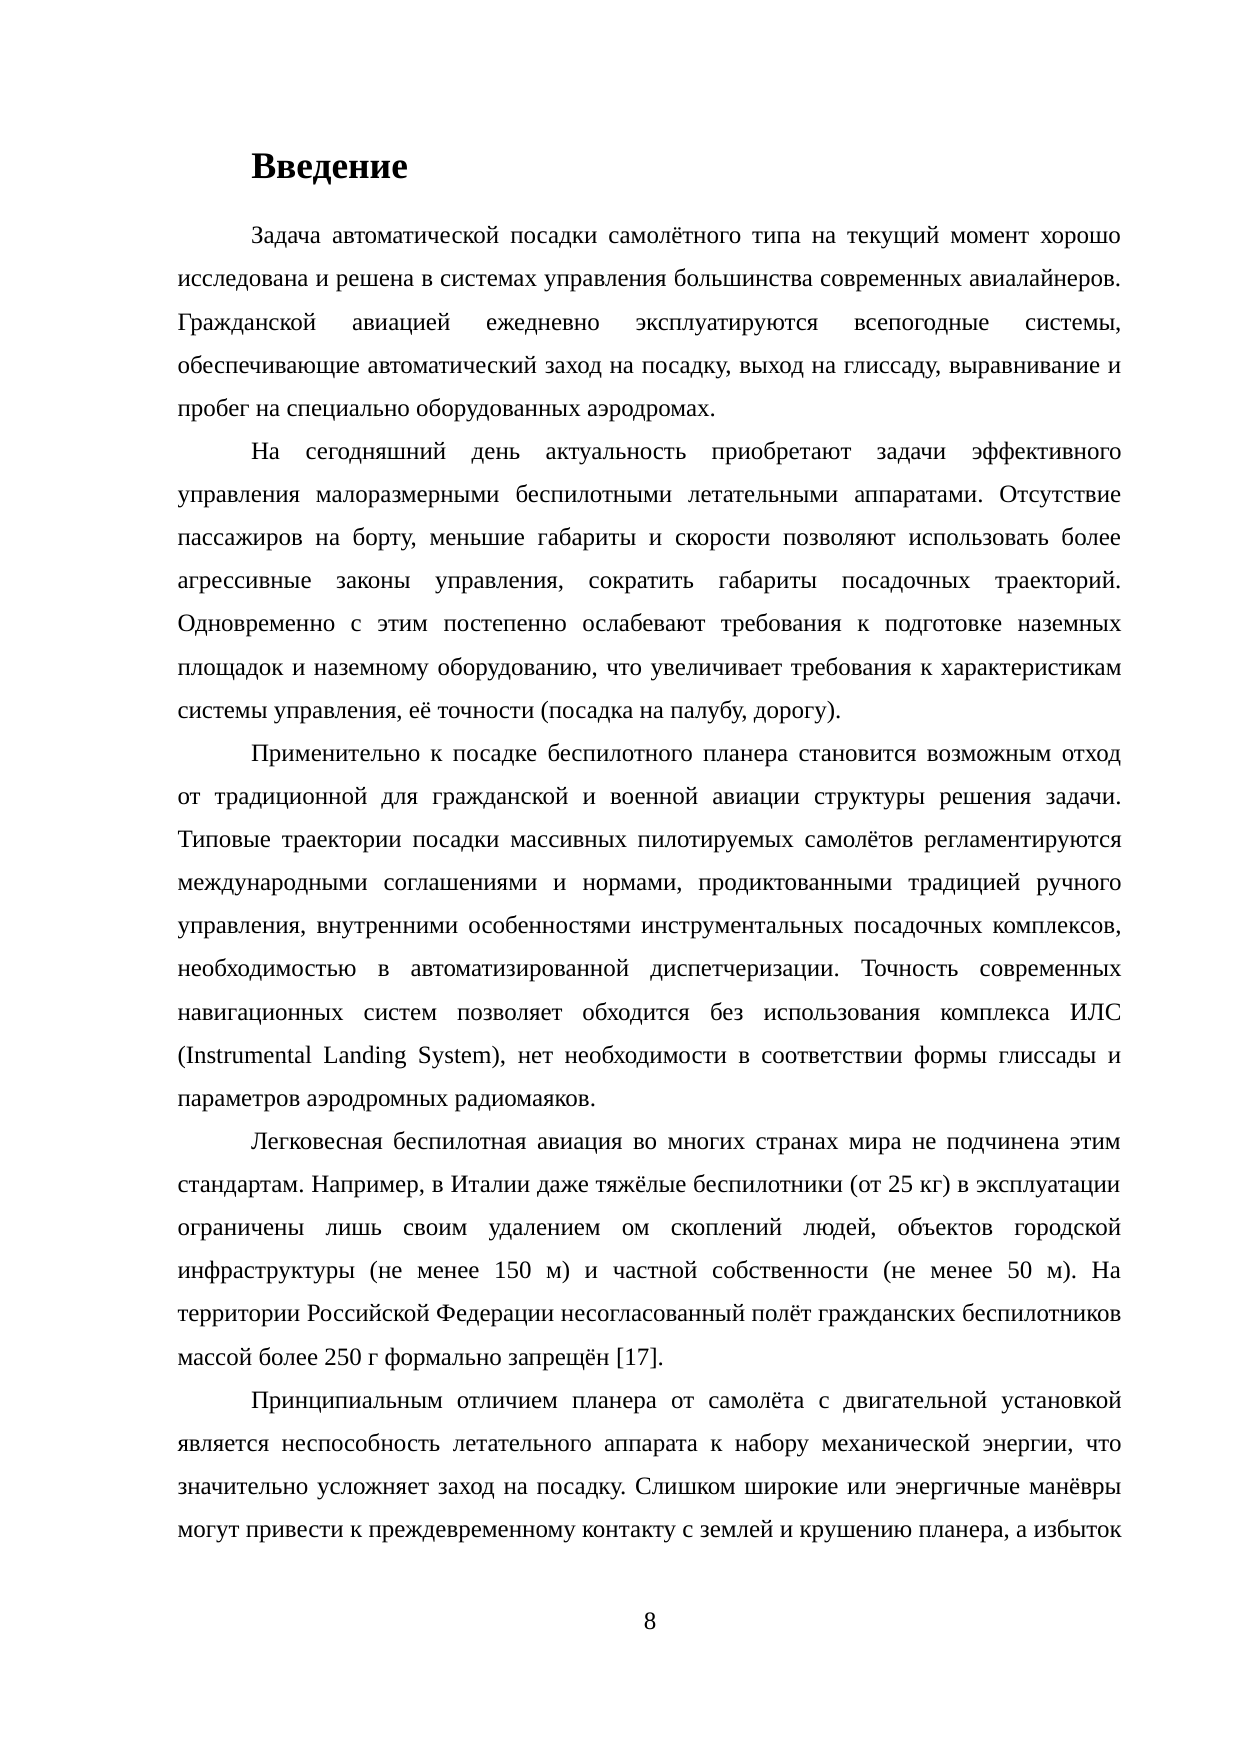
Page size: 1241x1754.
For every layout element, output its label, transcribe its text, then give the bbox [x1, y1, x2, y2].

text Задача автоматической посадки самолётного типа на текущий момент хорошо исследована и решена в системах управления большинства современных авиалайнеров. Гражданской авиацией ежедневно эксплуатируются всепогодные системы, обеспечивающие автоматический заход на посадку, выход на глиссаду, выравнивание и пробег на специально оборудованных аэродромах. [177, 220, 1122, 422]
text Легковесная беспилотная авиация во многих странах мира не подчинена этим стандартам. Например, в Италии даже тяжёлые беспилотники (от 25 кг) в эксплуатации ограничены лишь своим удалением ом скоплений людей, объектов городской инфраструктуры (не менее 150 м) и частной собственности (не менее 50 м). На территории Российской Федерации несогласованный полёт гражданских беспилотников массой более 250 г формально запрещён [17]. [177, 1126, 1122, 1370]
text Применительно к посадке беспилотного планера становится возможным отход от традиционной для гражданской и военной авиации структуры решения задачи. Типовые траектории посадки массивных пилотируемых самолётов регламентируются международными соглашениями и нормами, продиктованными традицией ручного управления, внутренними особенностями инструментальных посадочных комплексов, необходимостью в автоматизированной диспетчеризации. Точность современных навигационных систем позволяет обходится без использования комплекса ИЛС (Instrumental Landing System), нет необходимости в соответствии формы глиссады и параметров аэродромных радиомаяков. [177, 738, 1122, 1112]
text На сегодняшний день актуальность приобретают задачи эффективного управления малоразмерными беспилотными летательными аппаратами. Отсутствие пассажиров на борту, меньшие габариты и скорости позволяют использовать более агрессивные законы управления, сократить габариты посадочных траекторий. Одновременно с этим постепенно ослабевают требования к подготовке наземных площадок и наземному оборудованию, что увеличивает требования к характеристикам системы управления, её точности (посадка на палубу, дорогу). [177, 436, 1122, 723]
subtitle Введение [251, 143, 1122, 186]
text Принципиальным отличием планера от самолёта с двигательной установкой является неспособность летательного аппарата к набору механической энергии, что значительно усложняет заход на посадку. Слишком широкие или энергичные манёвры могут привести к преждевременному контакту с землей и крушению планера, а избыток [177, 1385, 1122, 1543]
